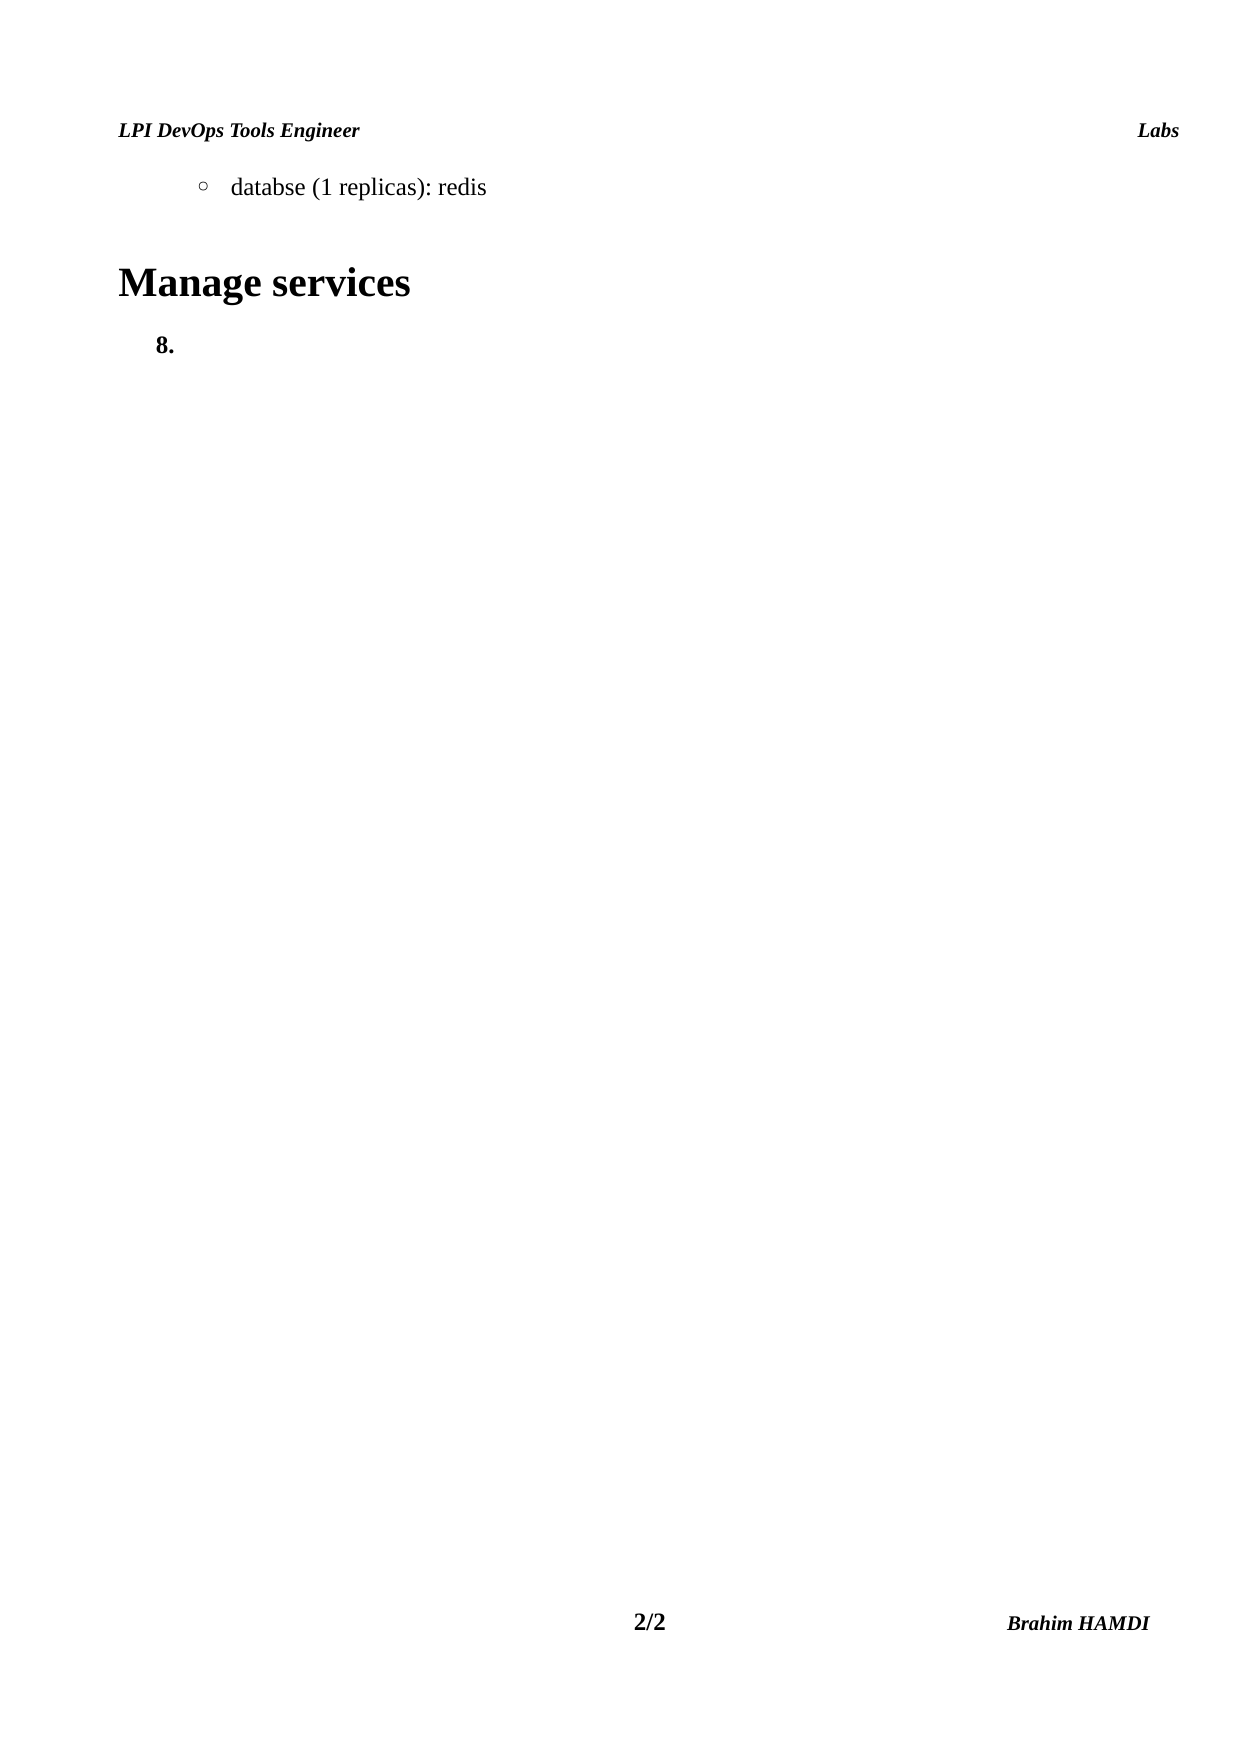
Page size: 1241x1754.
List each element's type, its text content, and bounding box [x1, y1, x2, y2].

list databse (1 replicas): redis [193, 172, 1181, 200]
text Manage services [118, 258, 1181, 306]
